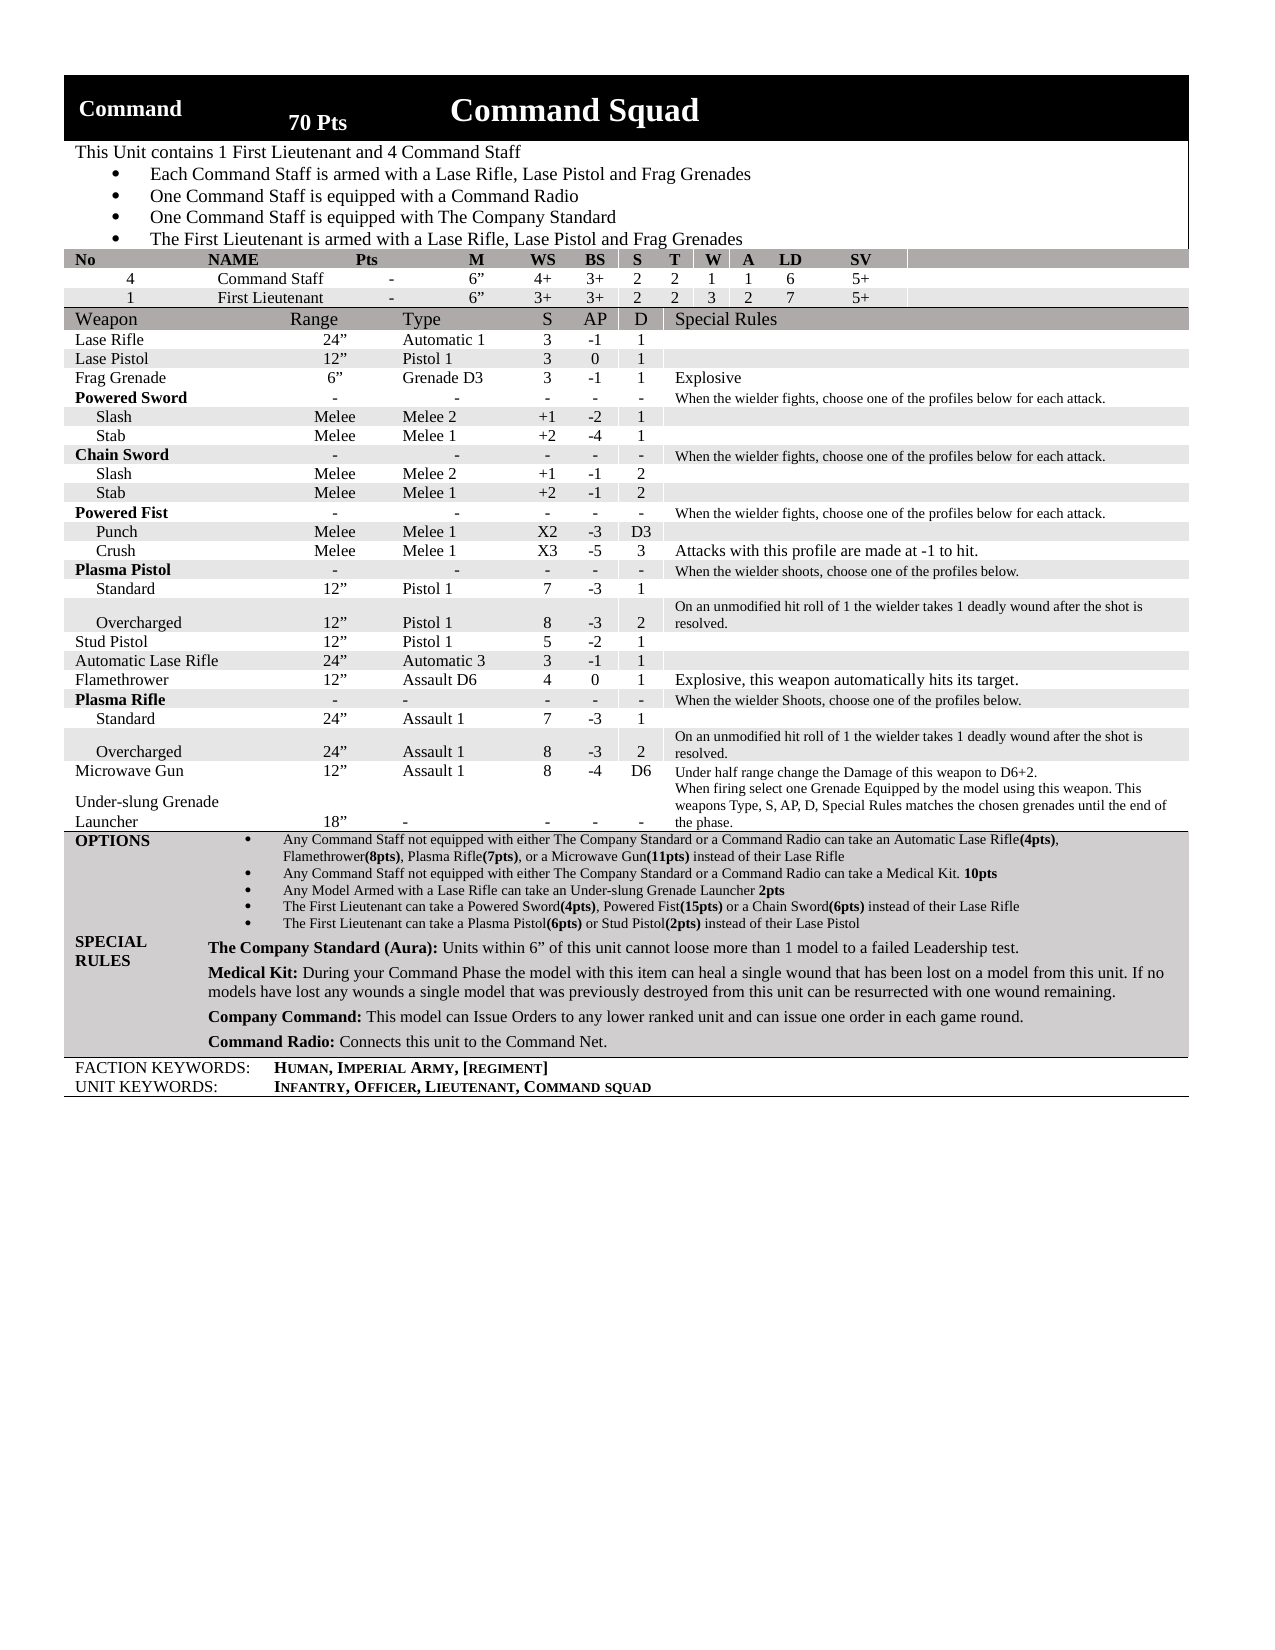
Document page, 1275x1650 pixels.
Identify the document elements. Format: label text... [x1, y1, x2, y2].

table_cell Assault 1 [391, 728, 523, 761]
table_cell Slash [64, 407, 279, 426]
table_cell - [391, 689, 523, 708]
table_cell +1 [523, 464, 572, 483]
table_cell Stud Pistol [64, 632, 279, 651]
table_cell D [619, 308, 663, 330]
table_cell - [619, 445, 663, 464]
table_cell +2 [523, 426, 572, 445]
table_cell 3+ [572, 269, 618, 288]
table_cell -4 [572, 761, 618, 780]
table_cell 5+ [814, 269, 907, 288]
table_cell 1 [619, 670, 663, 689]
table_cell - [572, 503, 618, 522]
table_cell WS [514, 249, 572, 268]
table_cell 2 [619, 728, 663, 761]
table_cell Melee [279, 426, 391, 445]
table_cell 1 [694, 269, 729, 288]
table_cell -2 [572, 407, 618, 426]
table_cell 6” [439, 288, 514, 307]
table_cell Chain Sword [64, 445, 279, 464]
table_cell 0 [572, 670, 618, 689]
table_cell -4 [572, 426, 618, 445]
table_cell - [391, 780, 523, 831]
table_cell 1 [619, 709, 663, 728]
table_cell 6 [767, 269, 814, 288]
table_cell - [619, 689, 663, 708]
table_cell 7 [523, 579, 572, 598]
table_cell 2 [619, 483, 663, 502]
table_cell - [619, 503, 663, 522]
table_cell [664, 522, 1189, 541]
table_cell Grenade D3 [391, 368, 523, 387]
table_cell Pts [344, 249, 439, 268]
table_cell - [391, 560, 523, 579]
table_header 70 Pts [197, 76, 438, 141]
table_cell - [279, 689, 391, 708]
table_cell 1 [619, 651, 663, 670]
table_cell 4 [64, 269, 197, 288]
table_cell - [523, 503, 572, 522]
table_cell 24” [279, 709, 391, 728]
table_cell +1 [523, 407, 572, 426]
table_cell 2 [619, 288, 656, 307]
table_cell When firing select one Grenade Equipped by the model using this weapon. This weapons Type, S, AP, D, Special Rules matches the chosen grenades until the end of the phase. [664, 780, 1189, 831]
table_cell 1 [619, 632, 663, 651]
table_cell Plasma Pistol [64, 560, 279, 579]
table_cell - [391, 388, 523, 407]
table_cell 12” [279, 632, 391, 651]
table_cell [664, 330, 1189, 349]
table_cell When the wielder Shoots, choose one of the profiles below. [664, 689, 1189, 708]
table_cell Melee 2 [391, 464, 523, 483]
table_cell -3 [572, 598, 618, 632]
table_cell -3 [572, 522, 618, 541]
table_cell On an unmodified hit roll of 1 the wielder takes 1 deadly wound after the shot is resolved. [664, 728, 1189, 761]
table_cell [664, 464, 1189, 483]
table_cell [664, 426, 1189, 445]
table_cell -1 [572, 651, 618, 670]
table_cell -1 [572, 368, 618, 387]
table_cell 8 [523, 761, 572, 780]
table_cell Pistol 1 [391, 598, 523, 632]
table_cell No [64, 249, 197, 268]
table_cell - [279, 388, 391, 407]
table_cell 18” [279, 780, 391, 831]
table_cell -2 [572, 632, 618, 651]
table_cell 3 [523, 368, 572, 387]
table_cell Unit KEYWORDs: [64, 1077, 263, 1096]
table_cell Powered Fist [64, 503, 279, 522]
table_cell 3 [523, 349, 572, 368]
table_cell Melee 2 [391, 407, 523, 426]
table_cell Pistol 1 [391, 349, 523, 368]
table_cell Special Rules [664, 307, 1189, 330]
table_cell 24” [279, 651, 391, 670]
table_cell 1 [619, 426, 663, 445]
table_cell Type [391, 308, 523, 330]
table_cell Assault 1 [391, 761, 523, 780]
table_cell -3 [572, 579, 618, 598]
table_cell - [523, 445, 572, 464]
table_cell 12” [279, 761, 391, 780]
table_cell Human, Imperial Army, [regiment] [263, 1057, 1189, 1077]
table_cell Infantry, Officer, Lieutenant, Command squad [263, 1077, 1189, 1096]
table_cell Frag Grenade [64, 368, 279, 387]
table_cell 3 [523, 651, 572, 670]
table_cell S [523, 308, 572, 330]
table_cell Under-slung Grenade Launcher [64, 780, 279, 831]
table_cell 3 [523, 330, 572, 349]
table_cell X2 [523, 522, 572, 541]
table_cell 1 [730, 269, 767, 288]
table_cell BS [572, 249, 618, 268]
table_cell D3 [619, 522, 663, 541]
table_cell [664, 632, 1189, 651]
table_cell Command Staff [197, 269, 344, 288]
table_cell 2 [619, 464, 663, 483]
table_cell 2 [619, 598, 663, 632]
table_cell -1 [572, 330, 618, 349]
table_cell - [344, 269, 439, 288]
table_cell 5+ [814, 288, 907, 307]
table_header Command Squad [439, 76, 1189, 141]
table_cell Stab [64, 426, 279, 445]
table_cell 7 [767, 288, 814, 307]
table_cell -3 [572, 709, 618, 728]
table_cell Under half range change the Damage of this weapon to D6+2. [664, 761, 1189, 780]
table_cell Lase Pistol [64, 349, 279, 368]
table_cell 0 [572, 349, 618, 368]
table_cell FACTION KEYWORDS: [64, 1058, 263, 1077]
table_cell The Company Standard (Aura): Units within 6” of this unit cannot loose more than 1 model to a failed Leadership test. Medical Kit: During your Command Phase the model with this item can heal a single wound that has been lost on a model from this unit. If no models have lost any wounds a single model that was previously destroyed from this unit can be resurrected with one wound remaining. Company Command: This model can Issue Orders to any lower ranked unit and can issue one order in each game round. Command Radio: Connects this unit to the Command Net. [197, 932, 1189, 1057]
table_cell W [694, 249, 729, 268]
table_cell [908, 249, 1189, 268]
table_cell Any Command Staff not equipped with either The Company Standard or a Command Radio can take an Automatic Lase Rifle(4pts), Flamethrower(8pts), Plasma Rifle(7pts), or a Microwave Gun(11pts) instead of their Lase Rifle Any Command Staff not equipped with either The Company Standard or a Command Radio can take a Medical Kit. 10pts Any Model Armed with a Lase Rifle can take an Under-slung Grenade Launcher 2pts The First Lieutenant can take a Powered Sword(4pts), Powered Fist(15pts) or a Chain Sword(6pts) instead of their Lase Rifle The First Lieutenant can take a Plasma Pistol(6pts) or Stud Pistol(2pts) instead of their Lase Pistol [197, 831, 1189, 932]
table_cell Powered Sword [64, 388, 279, 407]
table_cell 12” [279, 598, 391, 632]
table_cell - [572, 689, 618, 708]
table_cell 8 [523, 728, 572, 761]
table_cell - [572, 560, 618, 579]
table_cell 3 [694, 288, 729, 307]
table_cell 12” [279, 670, 391, 689]
table_cell When the wielder shoots, choose one of the profiles below. [664, 560, 1189, 579]
table_cell - [344, 288, 439, 307]
table_cell -3 [572, 728, 618, 761]
table_cell 1 [619, 407, 663, 426]
table_cell Melee [279, 483, 391, 502]
table_cell - [523, 689, 572, 708]
table_cell 3 [619, 541, 663, 560]
table_cell Melee 1 [391, 483, 523, 502]
table_cell Automatic Lase Rifle [64, 651, 279, 670]
table_cell Melee [279, 541, 391, 560]
table_cell [908, 288, 1189, 307]
table_cell Weapon [64, 308, 279, 330]
table_cell 1 [619, 368, 663, 387]
table_cell -1 [572, 483, 618, 502]
table_cell - [523, 388, 572, 407]
table_cell 1 [64, 288, 197, 307]
table_cell Plasma Rifle [64, 689, 279, 708]
table_cell Melee 1 [391, 541, 523, 560]
table_cell +2 [523, 483, 572, 502]
table_cell - [619, 560, 663, 579]
table_cell Crush [64, 541, 279, 560]
table_cell - [523, 560, 572, 579]
table_cell S [619, 249, 656, 268]
table_cell Melee 1 [391, 522, 523, 541]
table_cell 8 [523, 598, 572, 632]
table_cell - [572, 780, 618, 831]
table_cell 3+ [514, 288, 572, 307]
table_cell - [391, 503, 523, 522]
table_cell [664, 651, 1189, 670]
table_cell - [279, 560, 391, 579]
table_cell 6” [439, 269, 514, 288]
table_cell [664, 407, 1189, 426]
table_cell - [619, 780, 663, 831]
table_cell Pistol 1 [391, 579, 523, 598]
table_cell Explosive [664, 368, 1189, 387]
table_cell Melee 1 [391, 426, 523, 445]
table_cell AP [572, 308, 618, 330]
table_header Command [64, 76, 197, 141]
table_cell 6” [279, 368, 391, 387]
table_cell - [572, 445, 618, 464]
table_cell Assault 1 [391, 709, 523, 728]
table_cell Standard [64, 709, 279, 728]
table_cell When the wielder fights, choose one of the profiles below for each attack. [664, 388, 1189, 407]
table_cell OPTIONS [64, 832, 197, 932]
table_cell Slash [64, 464, 279, 483]
table_cell 4 [523, 670, 572, 689]
table_cell X3 [523, 541, 572, 560]
table_cell Microwave Gun [64, 761, 279, 780]
table_cell Automatic 3 [391, 651, 523, 670]
table_cell Pistol 1 [391, 632, 523, 651]
table_cell Lase Rifle [64, 330, 279, 349]
table_cell 2 [730, 288, 767, 307]
table_cell This Unit contains 1 First Lieutenant and 4 Command Staff Each Command Staff is armed with a Lase Rifle, Lase Pistol and Frag Grenades One Command Staff is equipped with a Command Radio One Command Staff is equipped with The Company Standard The First Lieutenant is armed with a Lase Rifle, Lase Pistol and Frag Grenades [64, 141, 1188, 249]
table_cell [664, 483, 1189, 502]
table_cell Overcharged [64, 598, 279, 632]
table_cell 5 [523, 632, 572, 651]
table_cell Stab [64, 483, 279, 502]
table_cell 2 [619, 269, 656, 288]
table_cell [908, 269, 1189, 288]
table_cell 12” [279, 349, 391, 368]
table_cell T [656, 249, 693, 268]
table_cell When the wielder fights, choose one of the profiles below for each attack. [664, 503, 1189, 522]
table_cell - [391, 445, 523, 464]
table_cell Melee [279, 407, 391, 426]
table_cell - [523, 780, 572, 831]
table_cell 4+ [514, 269, 572, 288]
table_cell Special Rules [64, 932, 197, 1057]
table_cell Melee [279, 522, 391, 541]
table_cell -1 [572, 464, 618, 483]
table_cell 1 [619, 349, 663, 368]
table_cell A [730, 249, 767, 268]
table_cell Automatic 1 [391, 330, 523, 349]
table_cell When the wielder fights, choose one of the profiles below for each attack. [664, 445, 1189, 464]
table_cell 2 [656, 269, 693, 288]
table_cell [664, 709, 1189, 728]
table_cell Name [197, 249, 344, 268]
table_cell [664, 579, 1189, 598]
table_cell 12” [279, 579, 391, 598]
table_cell - [619, 388, 663, 407]
table_cell Punch [64, 522, 279, 541]
table_cell 24” [279, 330, 391, 349]
table_cell [664, 349, 1189, 368]
table_cell Ld [767, 249, 814, 268]
table_cell On an unmodified hit roll of 1 the wielder takes 1 deadly wound after the shot is resolved. [664, 598, 1189, 632]
table_cell - [572, 388, 618, 407]
table_cell Standard [64, 579, 279, 598]
table_cell -5 [572, 541, 618, 560]
table_cell Melee [279, 464, 391, 483]
table_cell - [279, 503, 391, 522]
table_cell 1 [619, 579, 663, 598]
table_cell M [439, 249, 514, 268]
table_cell First Lieutenant [197, 288, 344, 307]
table_cell Sv [814, 249, 907, 268]
table_cell 24” [279, 728, 391, 761]
table_cell Range [279, 308, 391, 330]
table_cell 3+ [572, 288, 618, 307]
table_cell Attacks with this profile are made at -1 to hit. [664, 541, 1189, 560]
table_cell Assault D6 [391, 670, 523, 689]
table_cell 7 [523, 709, 572, 728]
table_cell - [279, 445, 391, 464]
table_cell D6 [619, 761, 663, 780]
table_cell Overcharged [64, 728, 279, 761]
table_cell 2 [656, 288, 693, 307]
table_cell 1 [619, 330, 663, 349]
table_cell Explosive, this weapon automatically hits its target. [664, 670, 1189, 689]
table_cell Flamethrower [64, 670, 279, 689]
